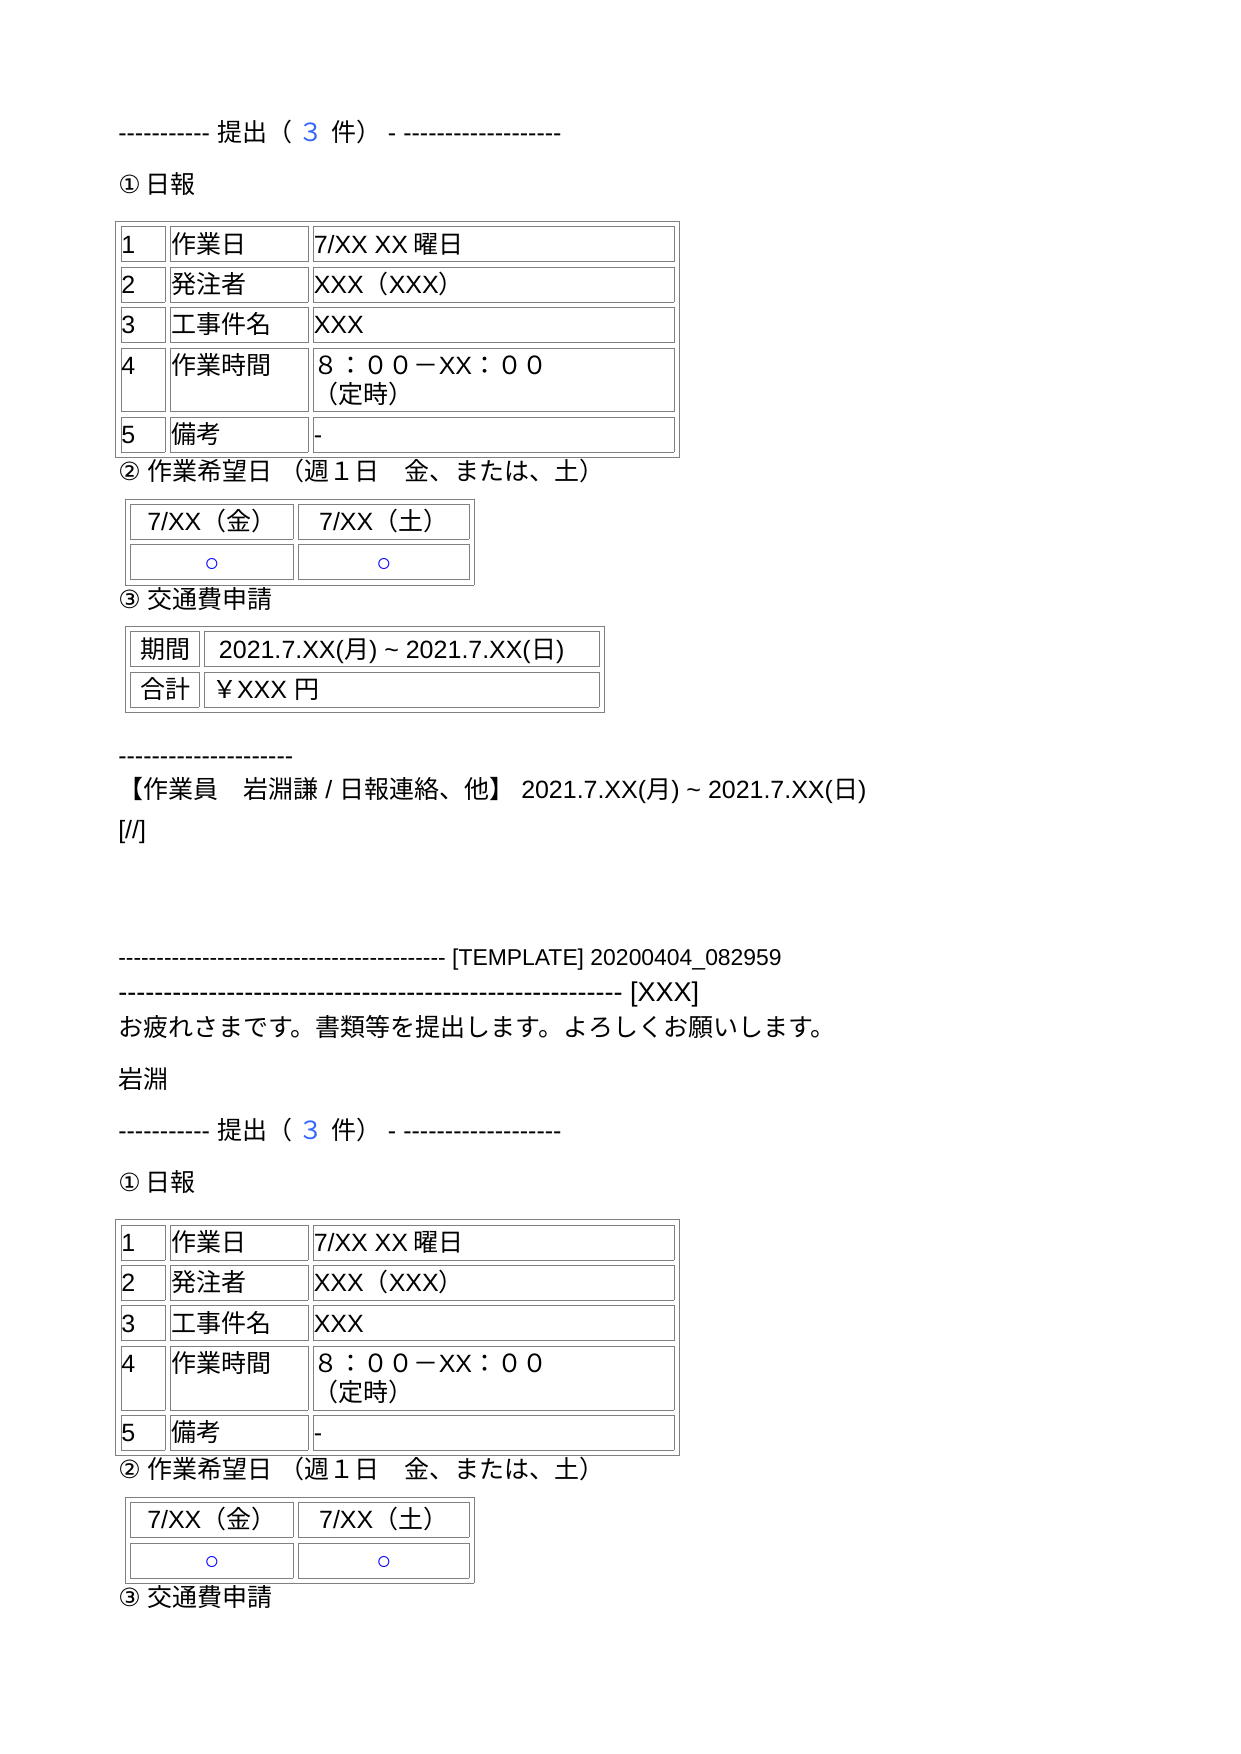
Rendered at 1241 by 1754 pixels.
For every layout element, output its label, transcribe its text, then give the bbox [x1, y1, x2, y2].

table_cell XXX（XXX） [310, 261, 677, 302]
table_cell 3 [118, 302, 168, 342]
table_header 7/XX（土） [296, 1498, 471, 1537]
table_cell 3 [118, 1300, 168, 1340]
table_cell - [314, 418, 674, 452]
text お疲れさまです。書類等を提出します。よろしくお願いします。 [118, 1013, 1122, 1042]
text ①日報 [118, 169, 1122, 198]
table_cell ８：００－XX：００ （定時） [310, 342, 677, 411]
table_cell ○ [128, 1537, 296, 1577]
text -------------------------------------------------------- [XXX] [118, 976, 1122, 1007]
table_cell XXX [310, 1300, 677, 1340]
table_cell 備考 [168, 1410, 310, 1450]
table_cell 発注者 [168, 1260, 310, 1300]
table_cell 作業時間 [168, 1340, 310, 1409]
text ③ 交通費申請 [118, 1583, 1122, 1612]
text ------------------------------------------- [TEMPLATE] 20200404_082959 [118, 944, 1122, 971]
table_cell XXX [310, 302, 677, 342]
table_cell XXX（XXX） [310, 1260, 677, 1300]
table_header 1 [118, 1220, 168, 1259]
text ----------- 提出（ ３ 件） - ------------------- [118, 1116, 1122, 1145]
table_cell 2 [118, 261, 168, 302]
table_cell 合計 [128, 666, 202, 707]
table_cell - [310, 411, 677, 452]
text ② 作業希望日 （週１日 金、または、土） [118, 1455, 1122, 1484]
table_header 7/XX（土） [296, 500, 471, 539]
table_header 作業日 [168, 222, 310, 261]
text 【作業員 岩淵謙 / 日報連絡、他】 2021.7.XX(月) ~ 2021.7.XX(日) [118, 776, 1122, 804]
table_cell 作業時間 [168, 342, 310, 411]
table_cell 4 [118, 1340, 168, 1409]
table_cell 備考 [168, 411, 310, 452]
table_cell 5 [118, 411, 168, 452]
text ----------- 提出（ ３ 件） - ------------------- [118, 118, 1122, 147]
table_cell 4 [118, 342, 168, 411]
text [//] [118, 815, 1122, 844]
table_cell - [310, 1410, 677, 1450]
table_cell ￥XXX 円 [202, 666, 602, 707]
table_cell ○ [128, 539, 296, 579]
table_cell 発注者 [168, 261, 310, 302]
table_cell 工事件名 [168, 1300, 310, 1340]
table_cell - [314, 1416, 674, 1450]
table_header 1 [118, 222, 168, 261]
table_header 7/XX（金） [128, 1498, 296, 1537]
table_header 7/XX（金） [128, 500, 296, 539]
table_cell ○ [296, 539, 471, 579]
text ② 作業希望日 （週１日 金、または、土） [118, 457, 1122, 486]
table_header 2021.7.XX(月) ~ 2021.7.XX(日) [202, 627, 602, 666]
table_cell 工事件名 [168, 302, 310, 342]
table_header 作業日 [168, 1220, 310, 1259]
table_cell 5 [118, 1410, 168, 1450]
table_header 7/XX XX曜日 [310, 1220, 677, 1259]
table_header 期間 [128, 627, 202, 666]
table_cell ８：００－XX：００ （定時） [310, 1340, 677, 1409]
text 岩淵 [118, 1065, 1122, 1093]
table_cell 2 [118, 1260, 168, 1300]
table_cell ○ [296, 1537, 471, 1577]
table_header 7/XX XX曜日 [310, 222, 677, 261]
text ③ 交通費申請 [118, 585, 1122, 613]
text ①日報 [118, 1168, 1122, 1196]
text --------------------- [118, 741, 1122, 770]
